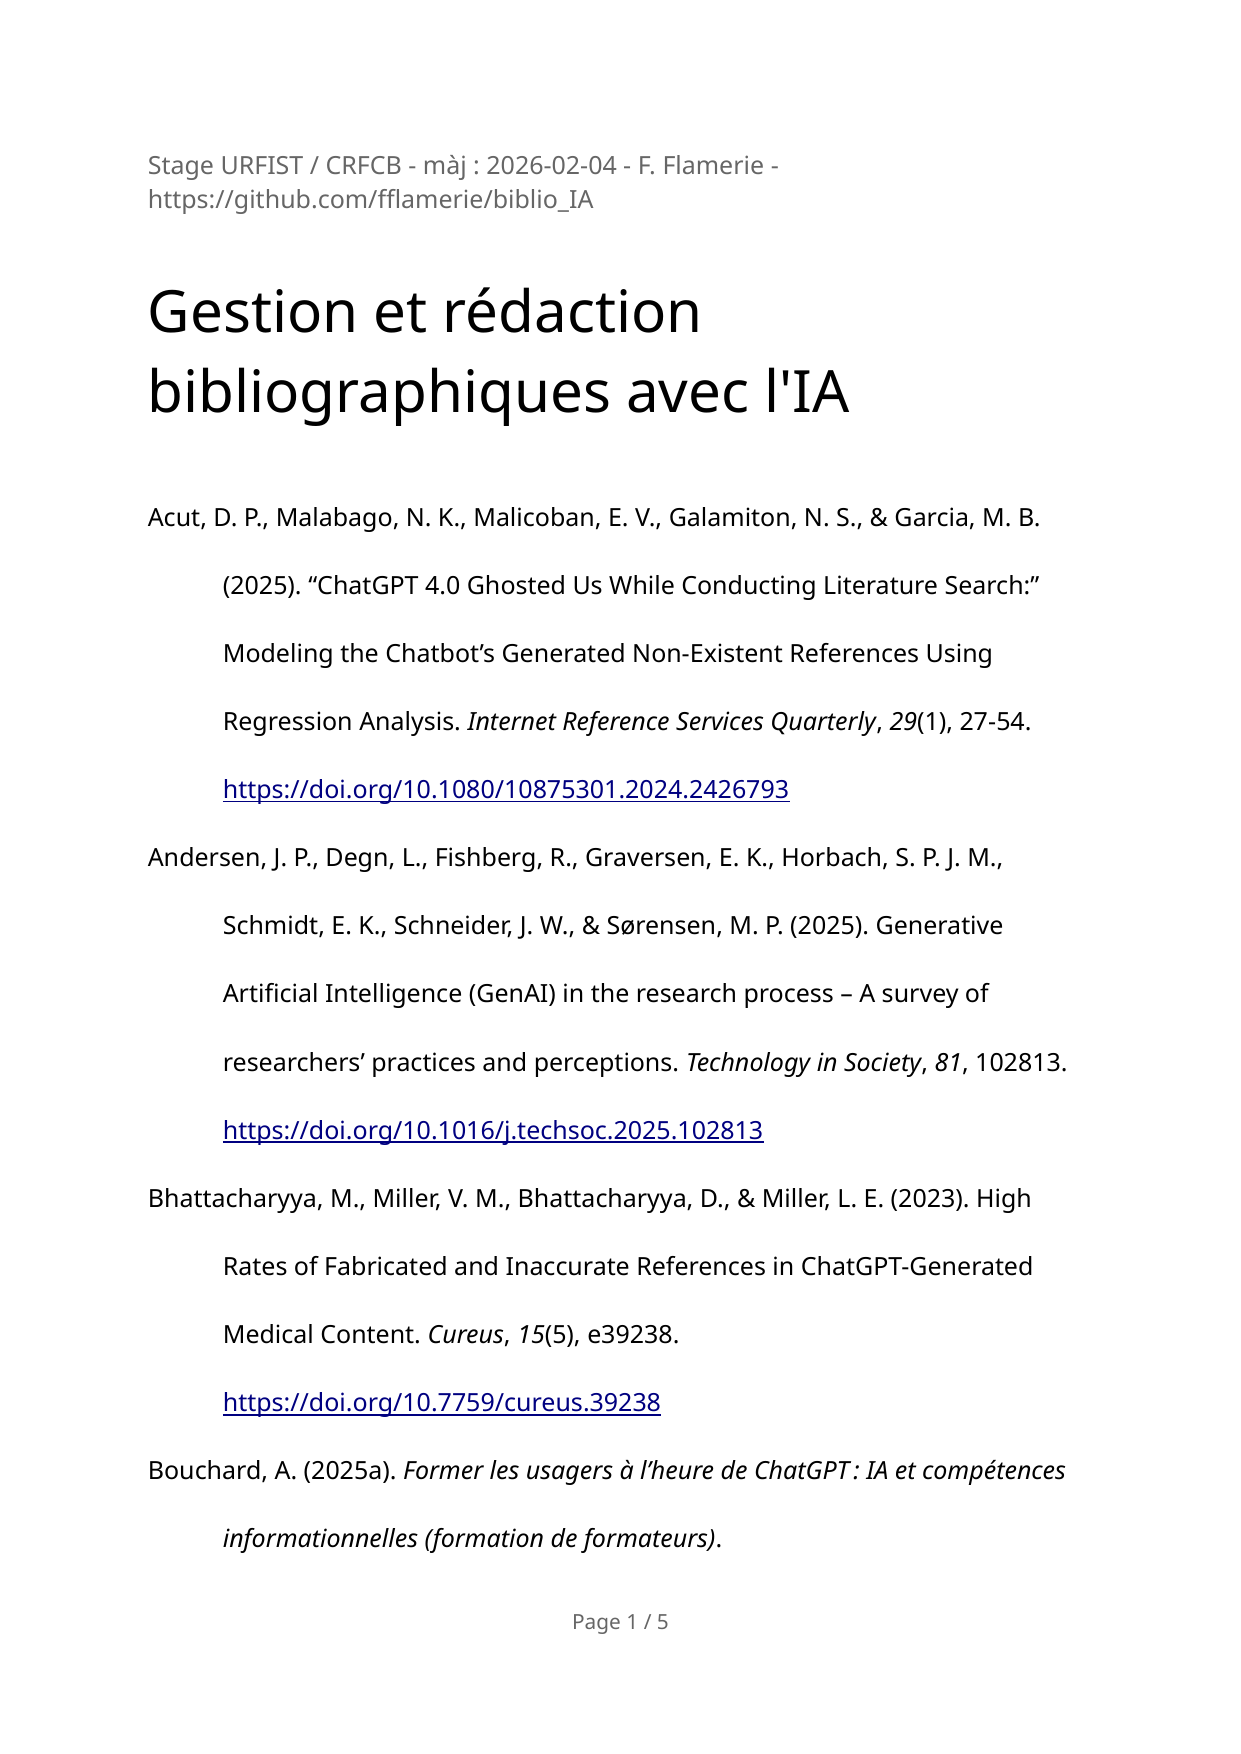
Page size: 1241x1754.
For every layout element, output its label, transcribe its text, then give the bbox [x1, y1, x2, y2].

text Andersen, J. P., Degn, L., Fishberg, R., Graversen, E. K., Horbach, S. P. J. M., Schmidt, E. K., Schneider, J. W., & Sørensen, M. P. (2025). Generative Artificial Intelligence (GenAI) in the research process – A survey of researchers’ practices and perceptions. Technology in Society, 81, 102813. https://doi.org/10.1016/j.techsoc.2025.102813 [148, 840, 1093, 1146]
title Gestion et rédaction bibliographiques avec l'IA [148, 270, 1093, 429]
text Bhattacharyya, M., Miller, V. M., Bhattacharyya, D., & Miller, L. E. (2023). High Rates of Fabricated and Inaccurate References in ChatGPT-Generated Medical Content. Cureus, 15(5), e39238. https://doi.org/10.7759/cureus.39238 [148, 1180, 1093, 1419]
text Bouchard, A. (2025a). Former les usagers à l’heure de ChatGPT : IA et compétences informationnelles (formation de formateurs). [148, 1453, 1093, 1555]
text Acut, D. P., Malabago, N. K., Malicoban, E. V., Galamiton, N. S., & Garcia, M. B. (2025). “ChatGPT 4.0 Ghosted Us While Conducting Literature Search:” Modeling the Chatbot’s Generated Non-Existent References Using Regression Analysis. Internet Reference Services Quarterly, 29(1), 27‑54. https://doi.org/10.1080/10875301.2024.2426793 [148, 499, 1093, 806]
